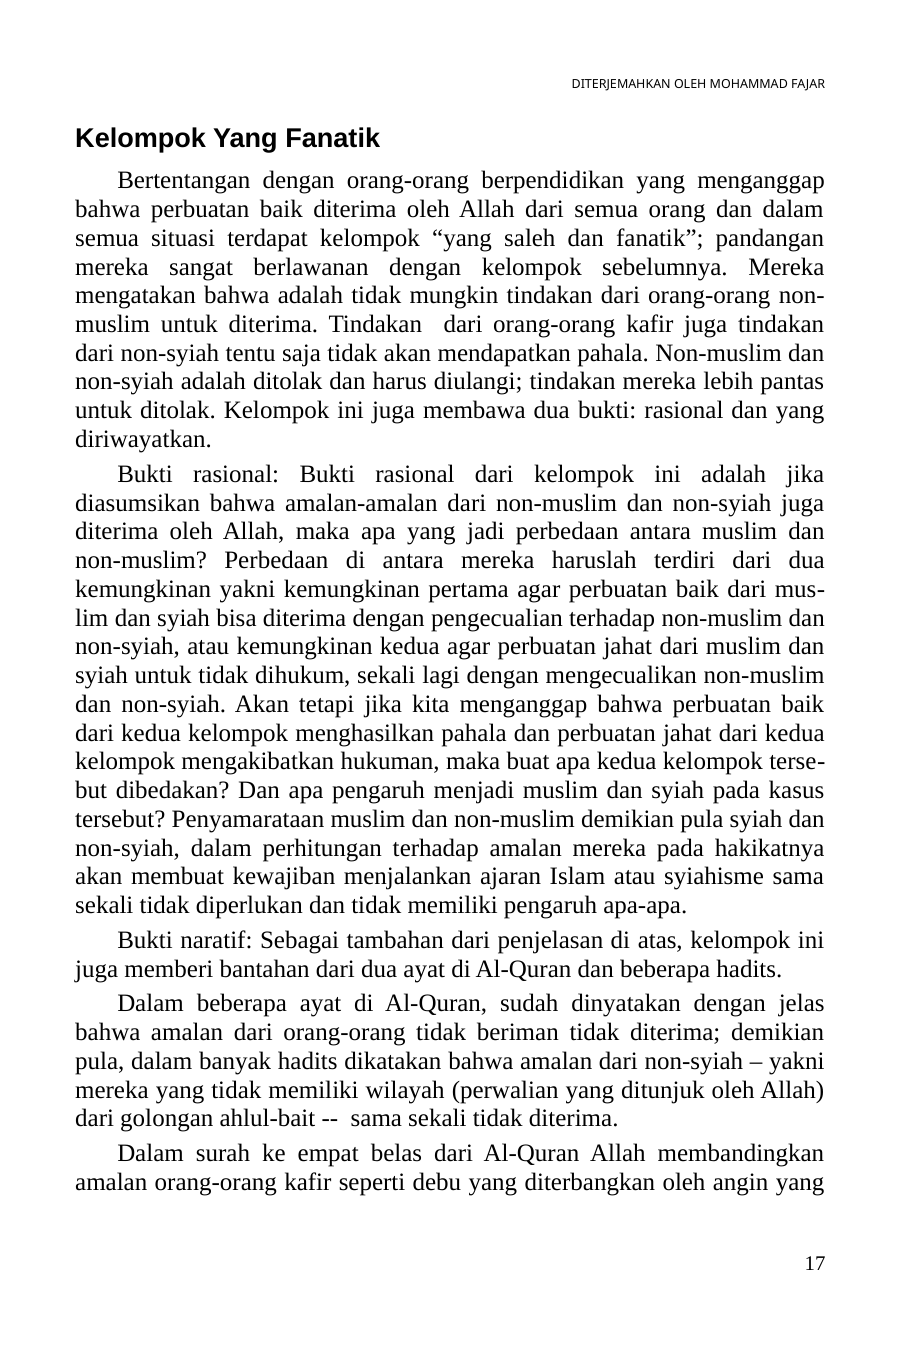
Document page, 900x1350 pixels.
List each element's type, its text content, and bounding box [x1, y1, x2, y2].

text Bertentangan dengan orang-orang berpendidikan yang menganggap bahwa perbuatan baik diterima oleh Allah dari semua orang dan dalam semua situasi terdapat kelompok “yang saleh dan fanatik”; pandangan mereka sangat berlawanan dengan kelompok sebelumnya. Mereka mengatakan bahwa adalah tidak mungkin tindakan dari orang-orang non-muslim untuk diterima. Tindakan dari orang-orang kafir juga tindakan dari non-syiah tentu saja tidak akan mendapatkan pahala. Non-muslim dan non-syiah adalah ditolak dan harus diulangi; tindakan mereka lebih pantas untuk ditolak. Kelompok ini juga membawa dua bukti: rasional dan yang diriwayatkan. [75, 165, 825, 453]
text Dalam surah ke empat belas dari Al-Quran Allah membandingkan amalan orang-orang kafir seperti debu yang diterbangkan oleh angin yang [75, 1138, 825, 1196]
text Dalam beberapa ayat di Al-Quran, sudah dinyatakan dengan jelas bahwa amalan dari orang-orang tidak beriman tidak diterima; demikian pula, dalam banyak hadits dikatakan bahwa amalan dari non-syiah – yakni mereka yang tidak memiliki wilayah (perwalian yang ditunjuk oleh Allah) dari golongan ahlul-bait -- sama sekali tidak diterima. [75, 988, 825, 1132]
subtitle Kelompok Yang Fanatik [75, 122, 825, 153]
text Bukti naratif: Sebagai tambahan dari penjelasan di atas, kelompok ini juga memberi bantahan dari dua ayat di Al-Quran dan beberapa hadits. [75, 925, 825, 982]
text Bukti rasional: Bukti rasional dari kelompok ini adalah jika diasumsikan bahwa amalan-amalan dari non-muslim dan non-syiah juga diterima oleh Allah, maka apa yang jadi perbedaan antara muslim dan non-muslim? Perbedaan di antara mereka haruslah terdiri dari dua kemungkinan yakni kemungkinan pertama agar perbuatan baik dari mus­lim dan syiah bisa diterima dengan pengecualian terhadap non-muslim dan non-syiah, atau kemungkinan kedua agar perbuatan jahat dari muslim dan syiah untuk tidak dihukum, sekali lagi dengan mengecualikan non-muslim dan non-syiah. Akan tetapi jika kita menganggap bahwa perbuatan baik dari kedua kelompok menghasilkan pahala dan perbuatan jahat dari kedua kelompok mengakibatkan hukuman, maka buat apa kedua kelompok terse­but dibedakan? Dan apa pengaruh menjadi muslim dan syiah pada kasus tersebut? Penyamarataan muslim dan non-muslim demikian pula syiah dan non-syiah, dalam perhitungan terhadap amalan mereka pada hakikatnya akan membuat kewajiban menjalankan ajaran Islam atau syiahisme sama sekali tidak diperlukan dan tidak memiliki pengaruh apa-apa. [75, 459, 825, 919]
